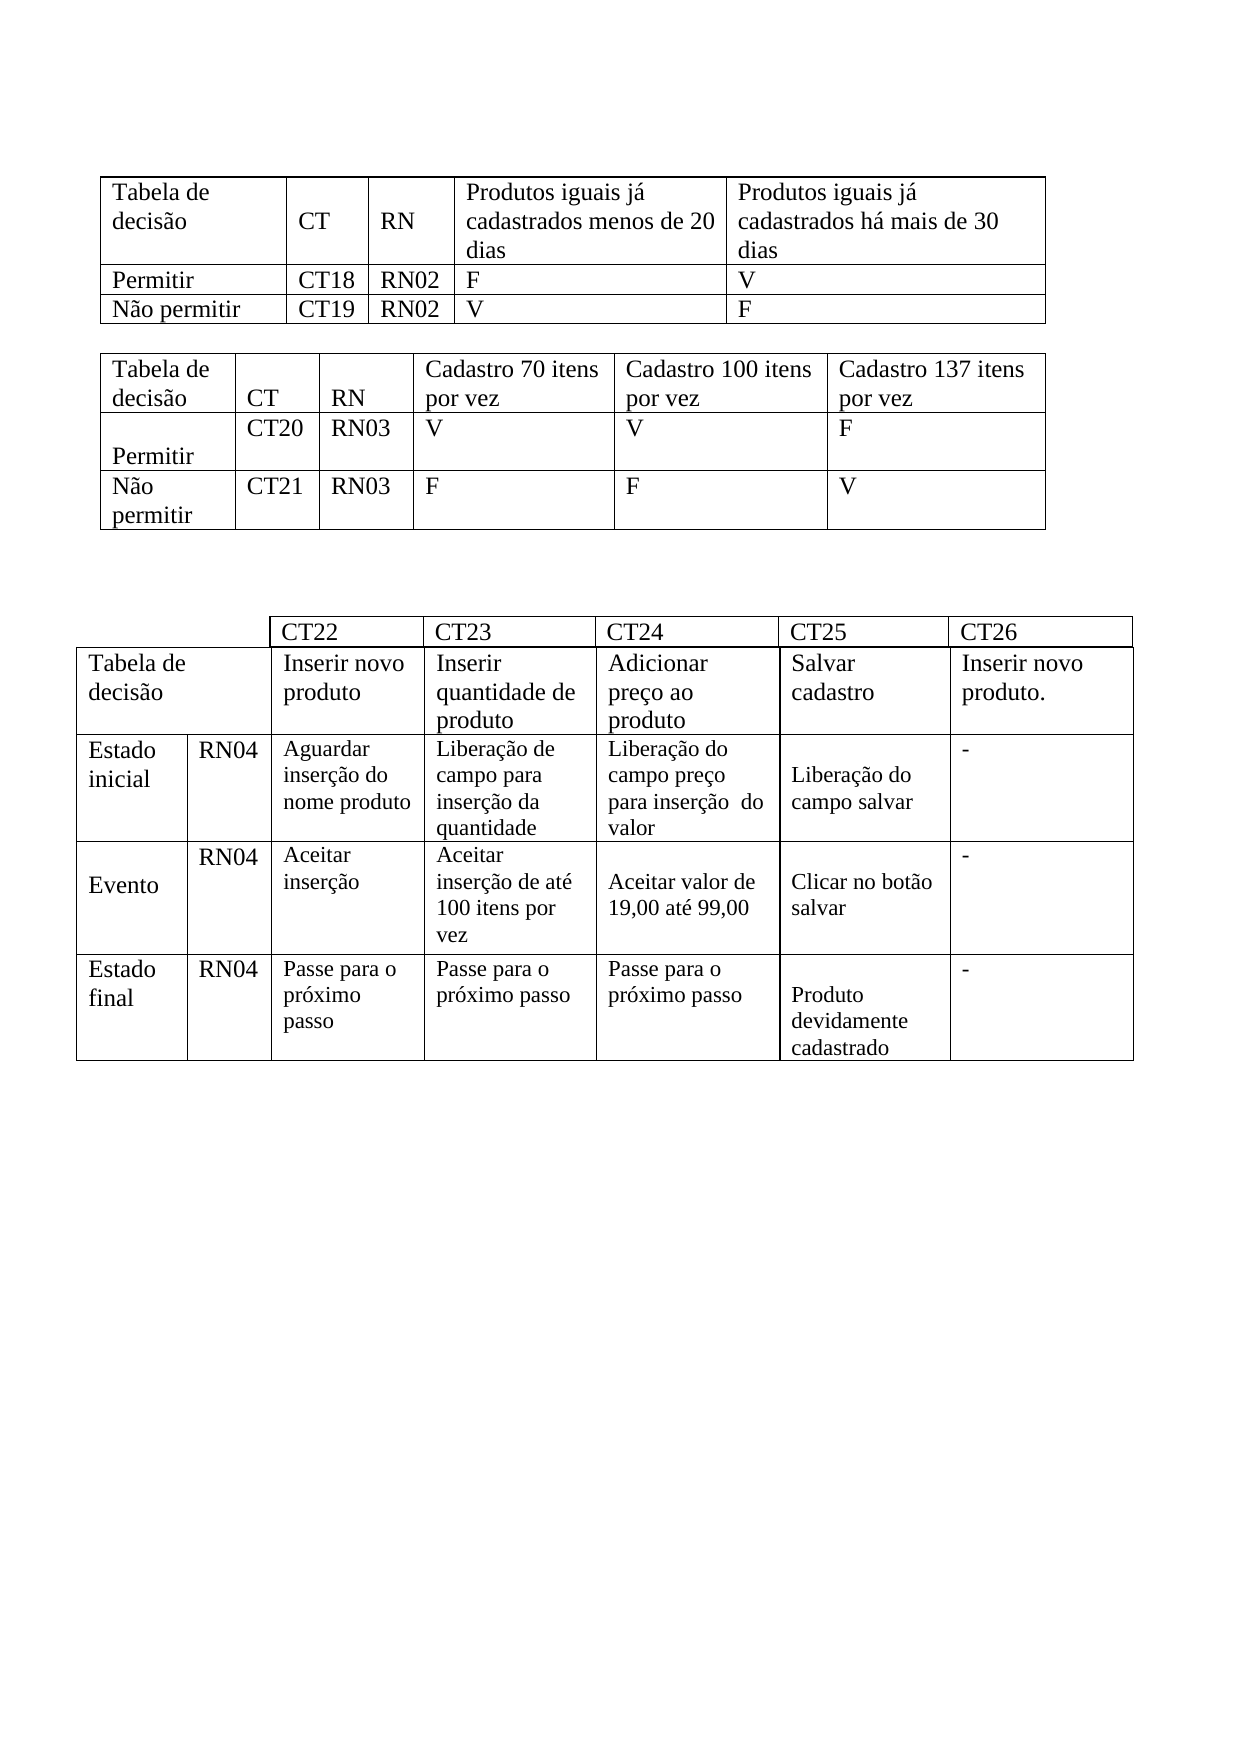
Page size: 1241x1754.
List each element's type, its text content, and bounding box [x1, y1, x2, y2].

table_cell Aguardar inserção do nome produto [272, 735, 424, 841]
table_cell Aceitar valor de 19,00 até 99,00 [597, 842, 779, 953]
table_header Cadastro 100 itens por vez [615, 354, 827, 412]
table_header Tabela de decisão [101, 354, 235, 412]
table_header Salvar cadastro [781, 648, 950, 734]
table_cell RN04 [188, 842, 271, 953]
table_header Produtos iguais já cadastrados menos de 20 dias [455, 178, 726, 264]
table_header CT24 [596, 617, 778, 646]
table_cell Clicar no botão salvar [781, 842, 950, 953]
table_cell Permitir [101, 265, 286, 293]
table_cell F [455, 265, 726, 293]
table_cell Liberação do campo salvar [781, 735, 950, 841]
table_cell Aceitar inserção de até 100 itens por vez [425, 842, 596, 953]
table_cell Aceitar inserção [272, 842, 424, 953]
table_cell V [414, 413, 614, 470]
table_cell Liberação do campo preço para inserção do valor [597, 735, 779, 841]
table_cell Passe para o próximo passo [272, 955, 424, 1060]
table_cell - [951, 735, 1133, 841]
table_cell Estado inicial [77, 735, 187, 841]
table_cell RN02 [369, 265, 454, 293]
table_header Cadastro 70 itens por vez [414, 354, 614, 412]
table_cell CT18 [287, 265, 368, 293]
table_header Inserir quantidade de produto [425, 648, 596, 734]
table_header Tabela de decisão [77, 648, 271, 734]
table_cell Liberação de campo para inserção da quantidade [425, 735, 596, 841]
table_cell CT19 [287, 295, 368, 323]
table_cell V [727, 265, 1045, 293]
table_header CT26 [949, 617, 1132, 646]
table_cell Passe para o próximo passo [597, 955, 779, 1060]
table_cell RN03 [320, 471, 413, 529]
table_cell RN04 [188, 735, 271, 841]
table_header Inserir novo produto. [951, 648, 1133, 734]
table_cell V [828, 471, 1045, 529]
table_header Cadastro 137 itens por vez [828, 354, 1045, 412]
table_cell Não permitir [101, 471, 235, 529]
table_header CT22 [271, 617, 423, 646]
table_cell RN02 [369, 295, 454, 323]
table_cell V [615, 413, 827, 470]
table_cell Passe para o próximo passo [425, 955, 596, 1060]
table_cell Não permitir [101, 295, 286, 323]
table_cell Produto devidamente cadastrado [781, 955, 950, 1060]
table_header RN [369, 178, 454, 264]
table_cell F [828, 413, 1045, 470]
table_cell CT20 [236, 413, 319, 470]
table_header Tabela de decisão [101, 178, 286, 264]
table_cell - [951, 955, 1133, 1060]
table_cell F [615, 471, 827, 529]
table_header CT [236, 354, 319, 412]
table_cell RN03 [320, 413, 413, 470]
table_cell Estado final [77, 955, 187, 1060]
table_header CT23 [424, 617, 595, 646]
table_cell F [414, 471, 614, 529]
table_header CT [287, 178, 368, 264]
table_cell Permitir [101, 413, 235, 470]
table_cell Evento [77, 842, 187, 953]
table_header Adicionar preço ao produto [597, 648, 779, 734]
table_header Inserir novo produto [272, 648, 424, 734]
table_cell F [727, 295, 1045, 323]
table_cell V [455, 295, 726, 323]
table_cell - [951, 842, 1133, 953]
table_cell RN04 [188, 955, 271, 1060]
table_header Produtos iguais já cadastrados há mais de 30 dias [727, 178, 1045, 264]
table_header CT25 [779, 617, 948, 646]
table_header RN [320, 354, 413, 412]
table_cell CT21 [236, 471, 319, 529]
